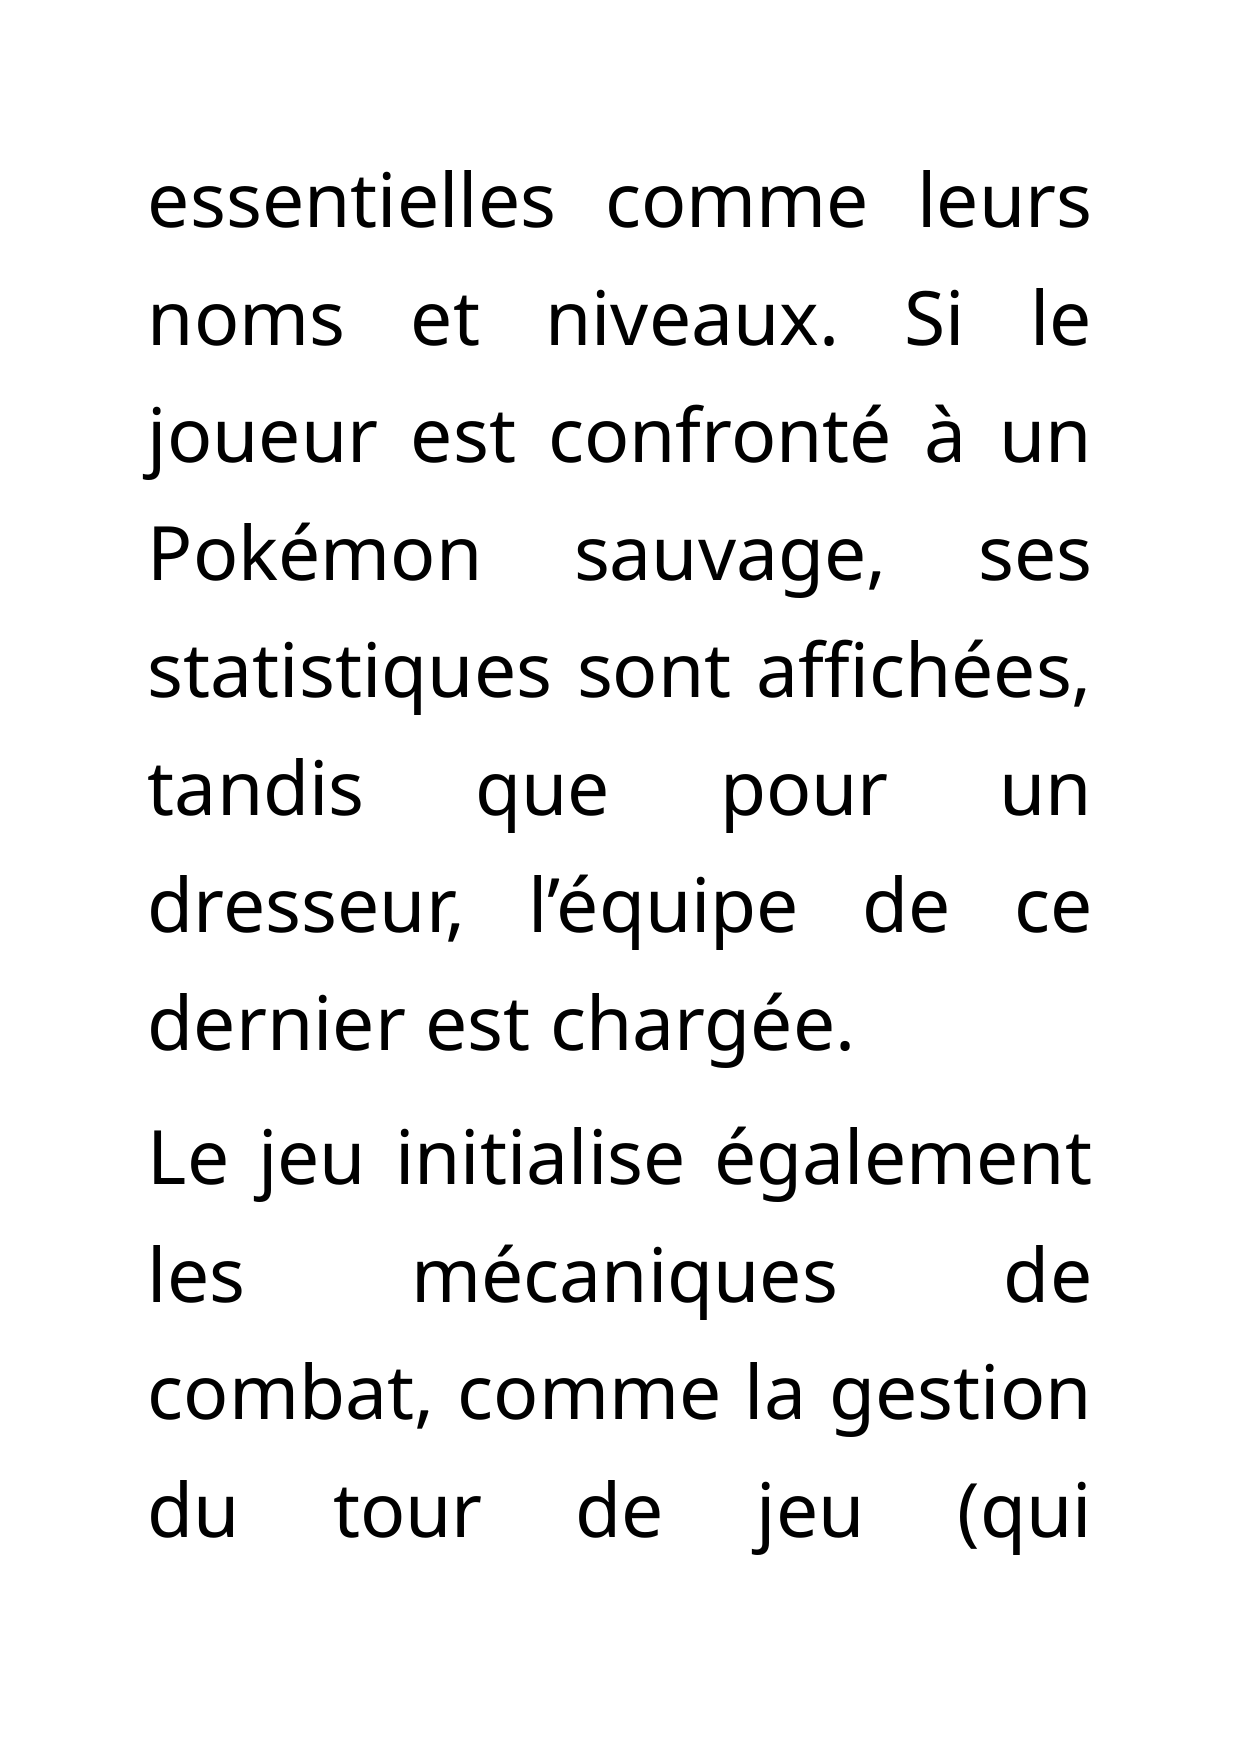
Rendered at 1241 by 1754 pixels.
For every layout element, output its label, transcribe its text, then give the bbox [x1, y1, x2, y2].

text essentielles comme leurs noms et niveaux. Si le joueur est confronté à un Pokémon sauvage, ses statistiques sont affichées, tandis que pour un dresseur, l’équipe de ce dernier est chargée. [148, 148, 1093, 1072]
text Le jeu initialise également les mécaniques de combat, comme la gestion du tour de jeu (qui [148, 1104, 1093, 1559]
